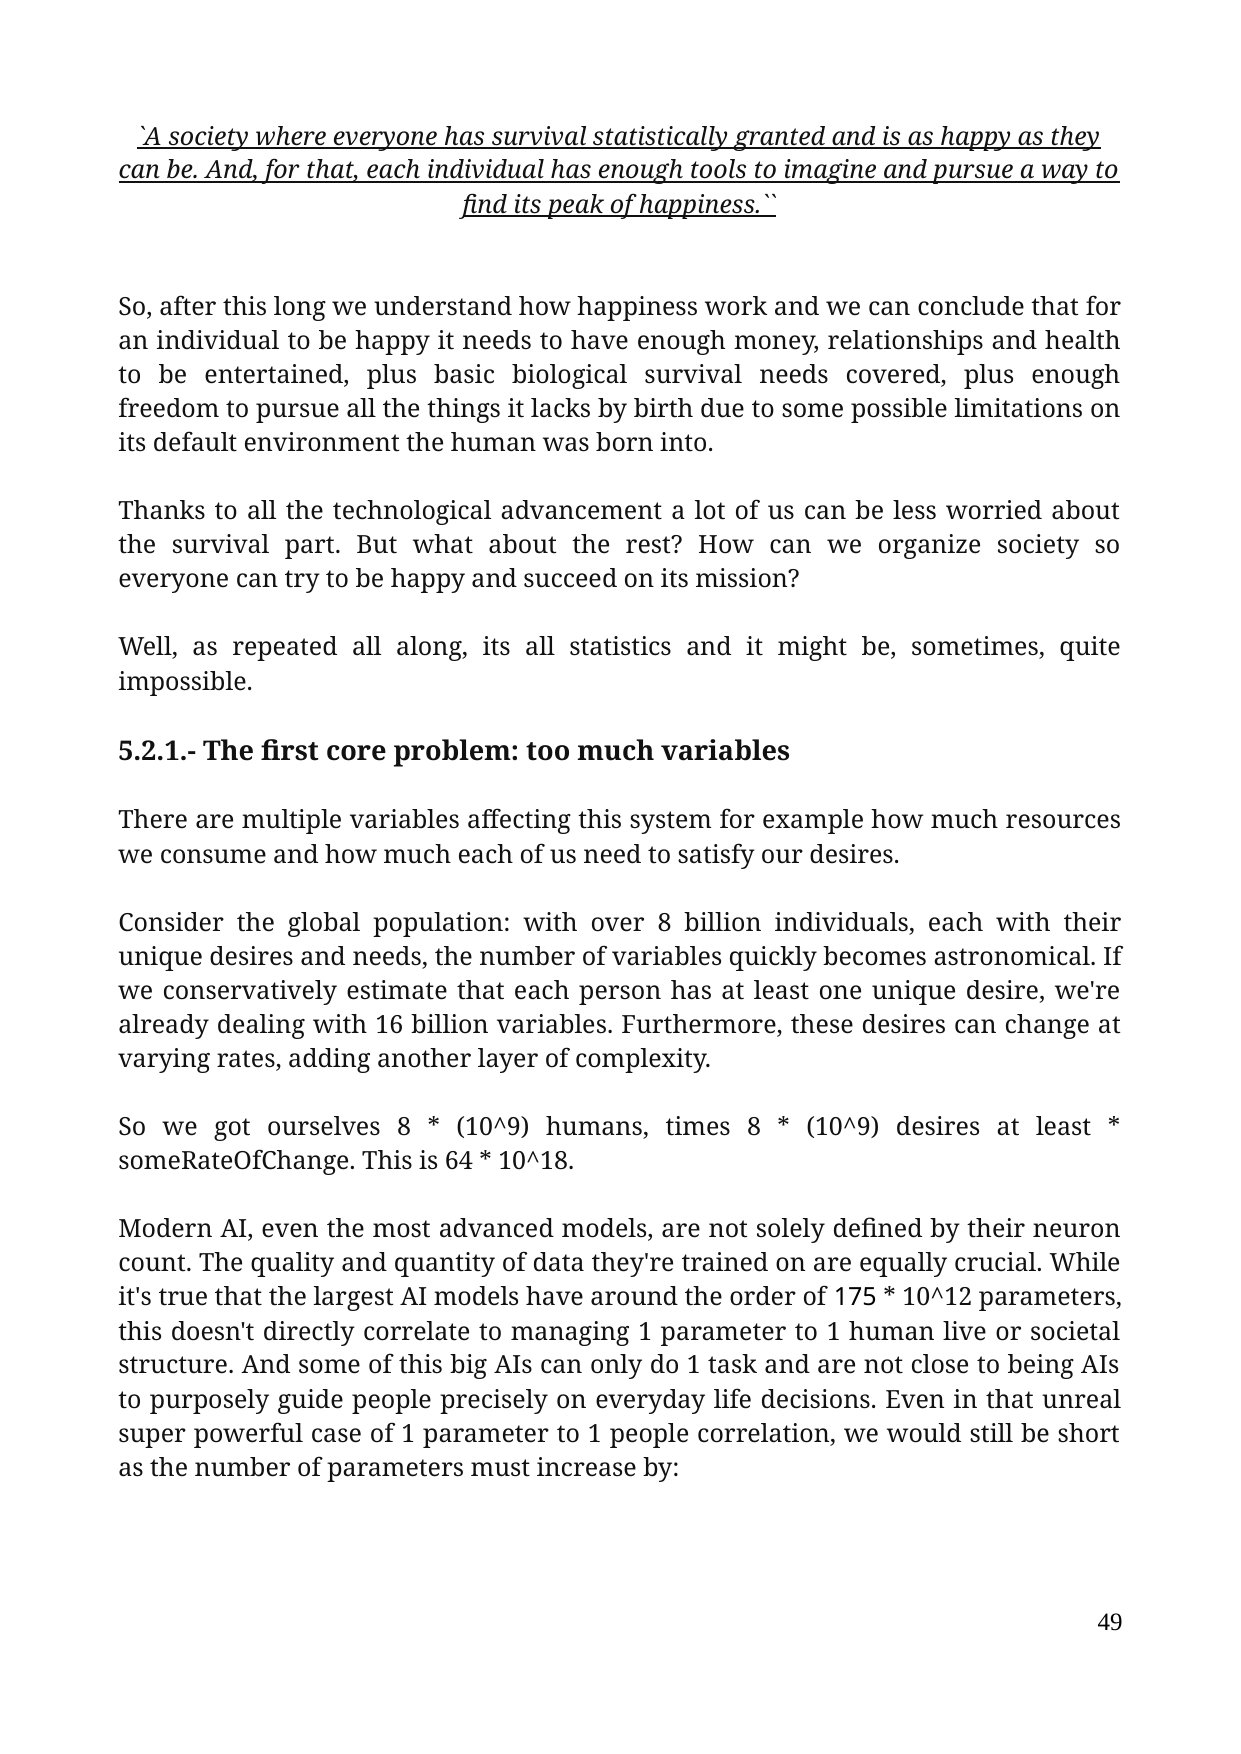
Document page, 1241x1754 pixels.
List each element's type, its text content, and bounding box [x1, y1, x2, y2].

text Consider the global population: with over 8 billion individuals, each with their unique desires and needs, the number of variables quickly becomes astronomical. If we conservatively estimate that each person has at least one unique desire, we're already dealing with 16 billion variables. Furthermore, these desires can change at varying rates, adding another layer of complexity. [118, 904, 1122, 1075]
text Thanks to all the technological advancement a lot of us can be less worried about the survival part. But what about the rest? How can we organize society so everyone can try to be happy and succeed on its mission? [118, 493, 1122, 595]
text So, after this long we understand how happiness work and we can conclude that for an individual to be happy it needs to have enough money, relationships and health to be entertained, plus basic biological survival needs covered, plus enough freedom to pursue all the things it lacks by birth due to some possible limitations on its default environment the human was born into. [118, 288, 1122, 459]
text Modern AI, even the most advanced models, are not solely defined by their neuron count. The quality and quantity of data they're trained on are equally crucial. While it's true that the largest AI models have around the order of 175 * 10^12 parameters, this doesn't directly correlate to managing 1 parameter to 1 human live or societal structure. And some of this big AIs can only do 1 task and are not close to being AIs to purposely guide people precisely on everyday life decisions. Even in that unreal super powerful case of 1 parameter to 1 people correlation, we would still be short as the number of parameters must increase by: [118, 1211, 1122, 1483]
text 5.2.1.- The first core problem: too much variables [118, 731, 1122, 768]
text Well, as repeated all along, its all statistics and it might be, sometimes, quite impossible. [118, 629, 1122, 697]
text `A society where everyone has survival statistically granted and is as happy as they can be. And, for that, each individual has enough tools to imagine and pursue a way to find its peak of happiness.`` [118, 118, 1122, 220]
text There are multiple variables affecting this system for example how much resources we consume and how much each of us need to satisfy our desires. [118, 802, 1122, 870]
text So we got ourselves 8 * (10^9) humans, times 8 * (10^9) desires at least * someRateOfChange. This is 64 * 10^18. [118, 1109, 1122, 1177]
